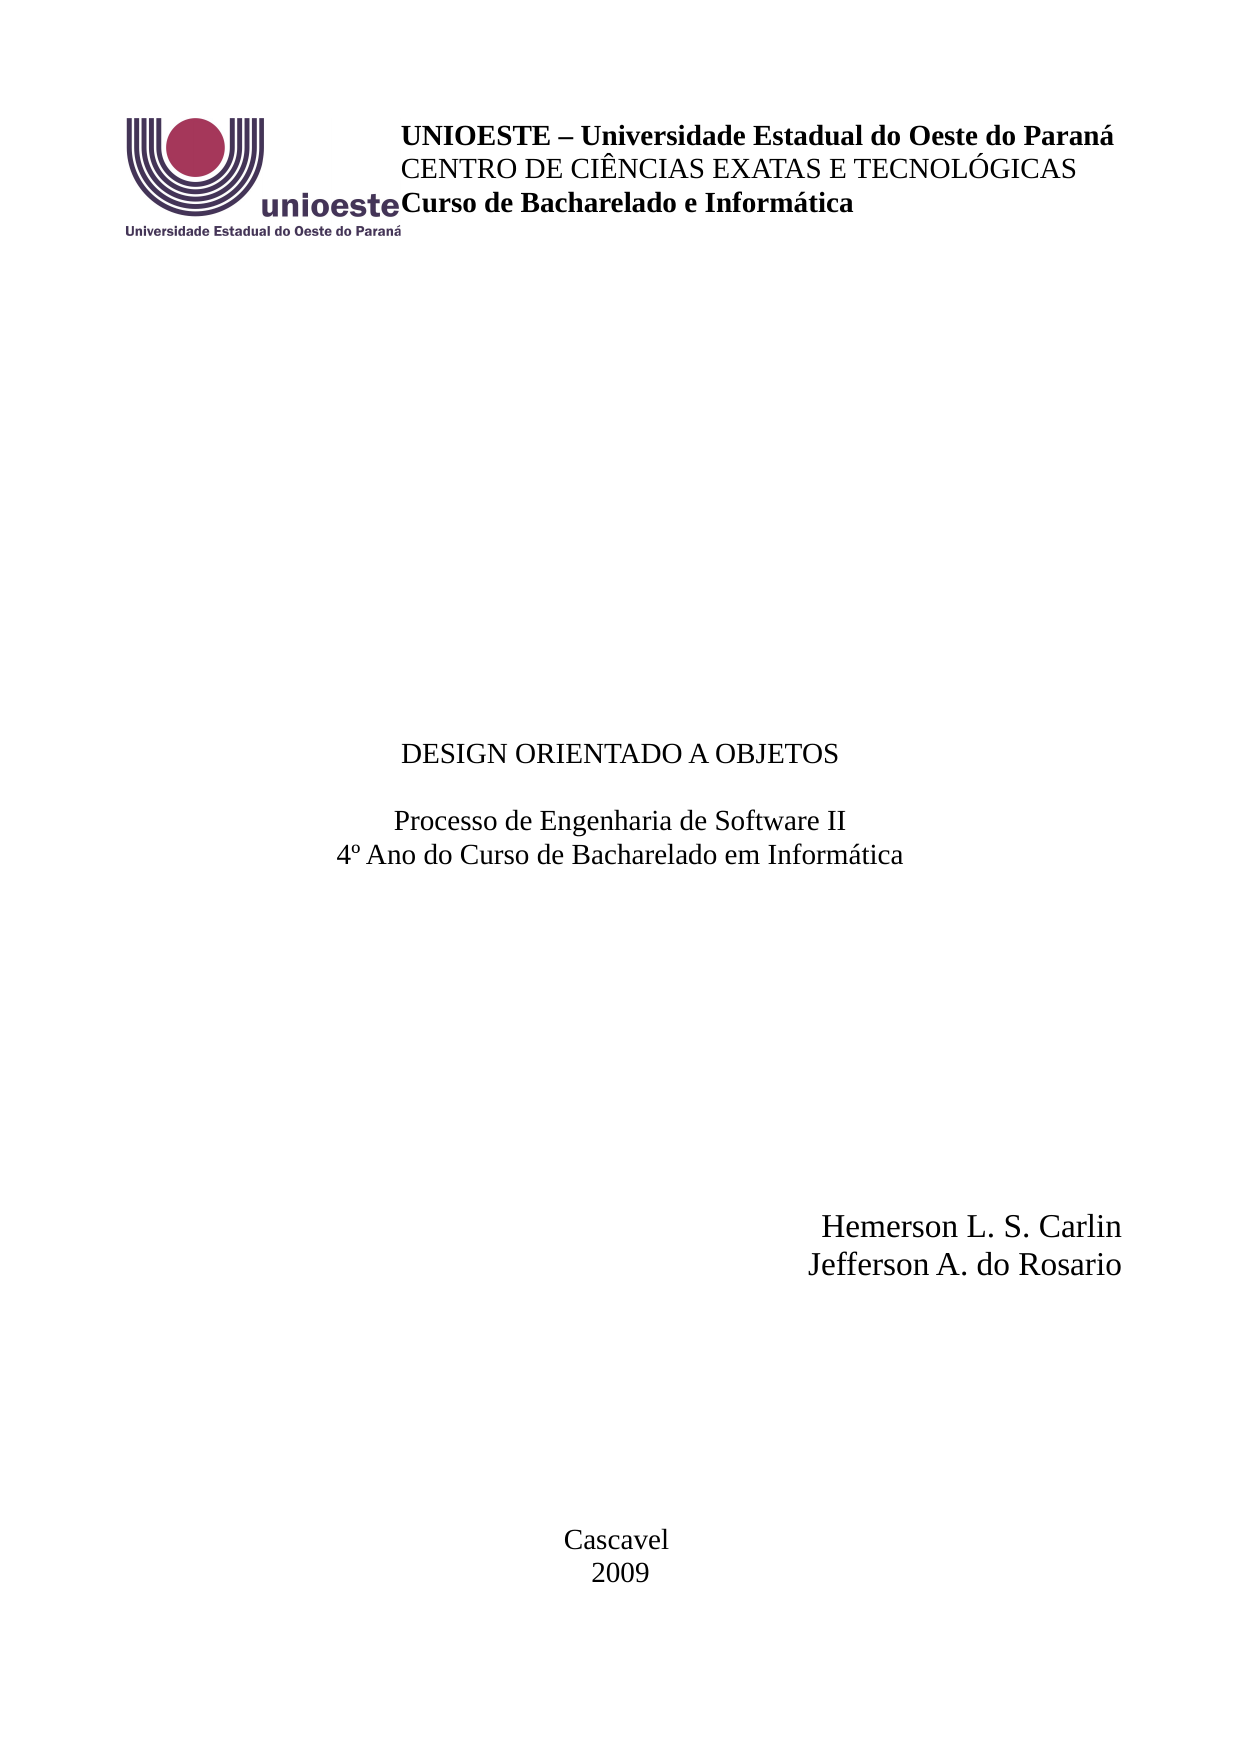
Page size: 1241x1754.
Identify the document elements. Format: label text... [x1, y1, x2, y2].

text UNIOESTE – Universidade Estadual do Oeste do Paraná [401, 118, 1122, 152]
picture [125, 118, 401, 236]
text 2009 [118, 1556, 1122, 1589]
text Processo de Engenharia de Software II [118, 803, 1122, 837]
text Curso de Bacharelado e Informática [401, 185, 1122, 219]
text Cascavel [118, 1522, 1122, 1556]
text Hemerson L. S. Carlin [118, 1206, 1122, 1244]
text Jefferson A. do Rosario [118, 1244, 1122, 1282]
text Design orientado a objetos [118, 736, 1122, 770]
text 4º Ano do Curso de Bacharelado em Informática [118, 837, 1122, 870]
text CENTRO DE CIÊNCIAS EXATAS E TECNOLÓGICAS [401, 152, 1122, 185]
